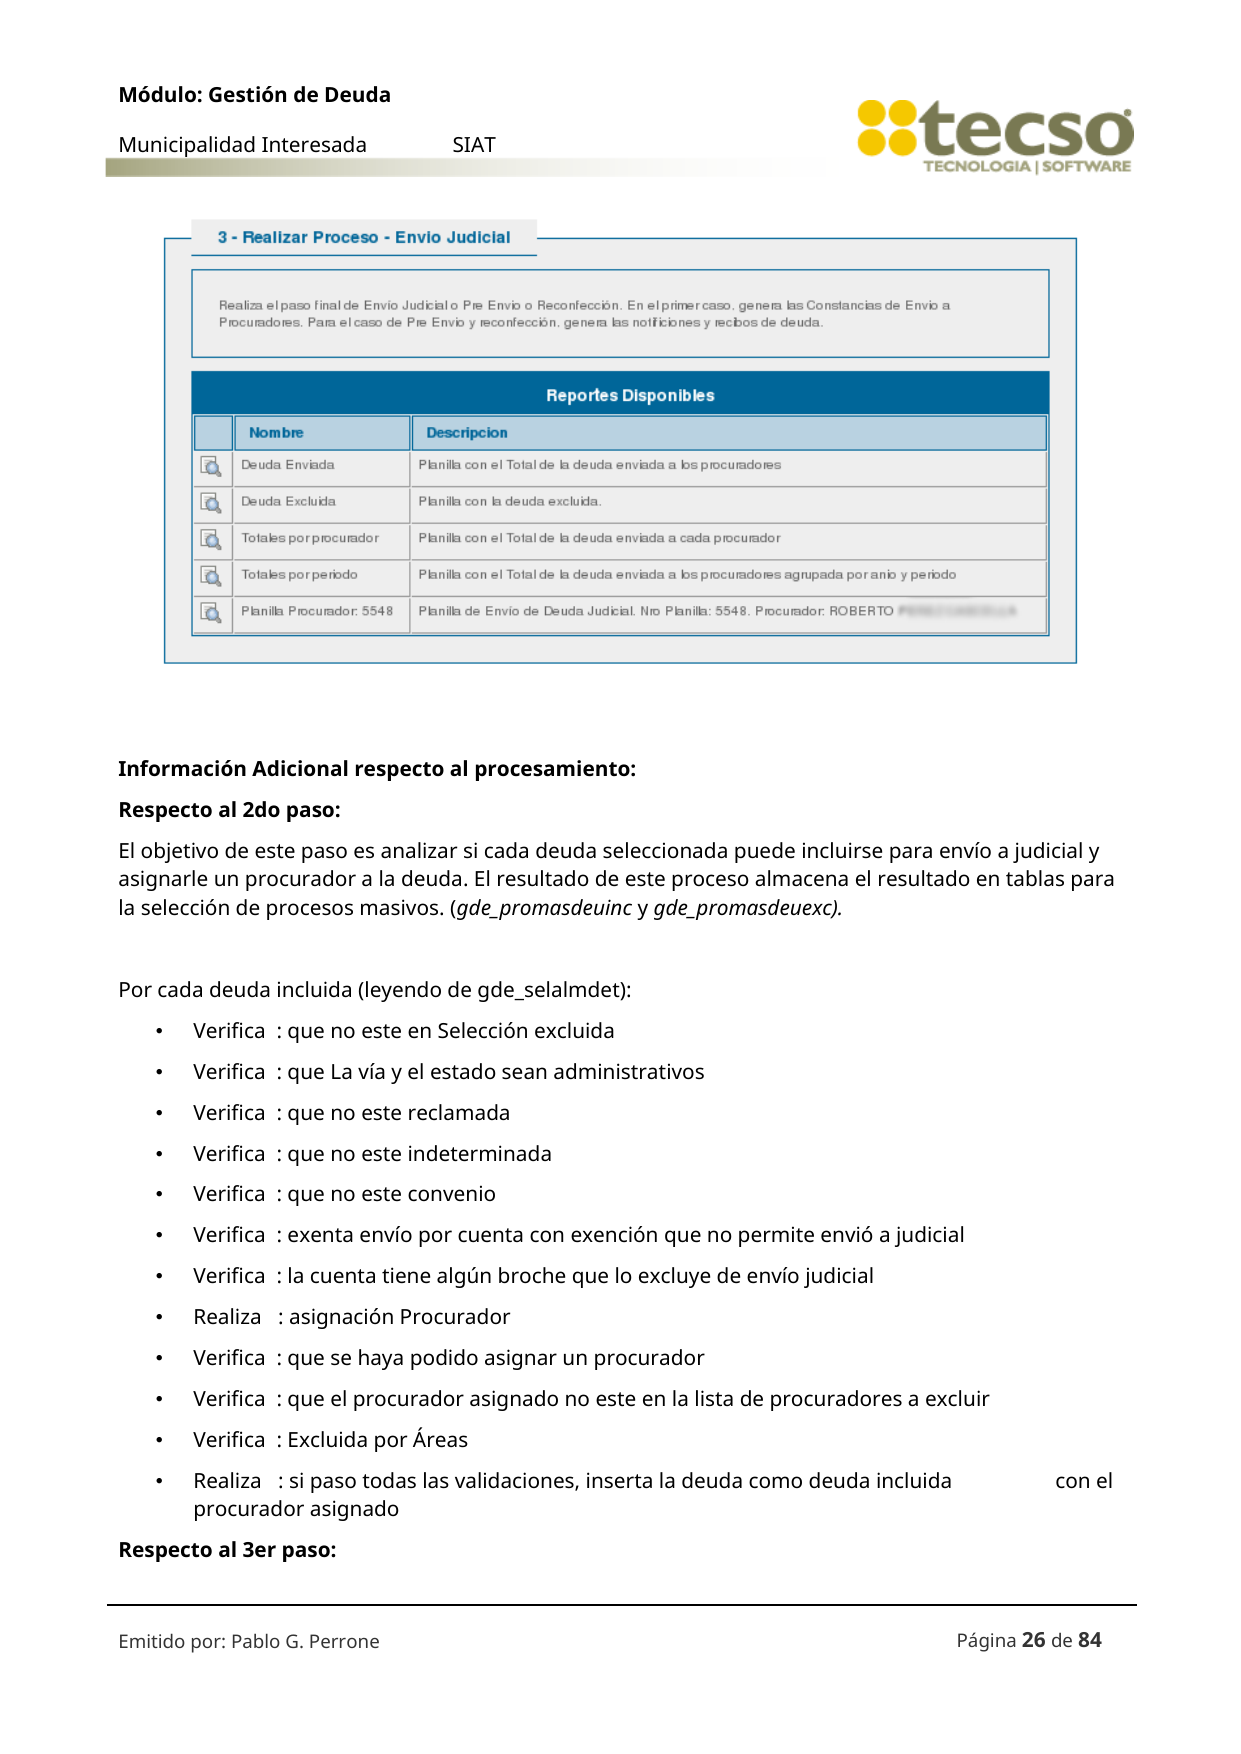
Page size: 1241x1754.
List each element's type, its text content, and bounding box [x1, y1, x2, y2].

text Por cada deuda incluida (leyendo de gde_selalmdet): [118, 975, 1122, 1003]
list Verifica : que el procurador asignado no este en la lista de procuradores a excluir [156, 1384, 1122, 1413]
list Realiza : asignación Procurador [156, 1302, 1122, 1331]
list Verifica : que se haya podido asignar un procurador [156, 1343, 1122, 1372]
list Verifica : Excluida por Áreas [156, 1425, 1122, 1454]
list Verifica : que no este en Selección excluida [156, 1016, 1122, 1044]
list Verifica : la cuenta tiene algún broche que lo excluye de envío judicial [156, 1261, 1122, 1290]
list Verifica : exenta envío por cuenta con exención que no permite envió a judicial [156, 1221, 1122, 1249]
text Información Adicional respecto al procesamiento: [118, 754, 1122, 783]
list Verifica : que no este reclamada [156, 1098, 1122, 1126]
text Respecto al 3er paso: [118, 1536, 1122, 1564]
list Verifica : que no este convenio [156, 1179, 1122, 1208]
text Respecto al 2do paso: [118, 795, 1122, 824]
picture [105, 100, 1134, 177]
text El objetivo de este paso es analizar si cada deuda seleccionada puede incluirse para envío a judicial y asignarle un procurador a la deuda. El resultado de este proceso almacena el resultado en tablas para la selección de procesos masivos. (gde_promasdeuinc y gde_promasdeuexc). [118, 836, 1122, 921]
list Realiza : si paso todas las validaciones, inserta la deuda como deuda incluida con el procurador asignado [156, 1466, 1122, 1523]
list Verifica : que no este indeterminada [156, 1139, 1122, 1167]
picture [156, 217, 1085, 673]
list Verifica : que La vía y el estado sean administrativos [156, 1057, 1122, 1085]
